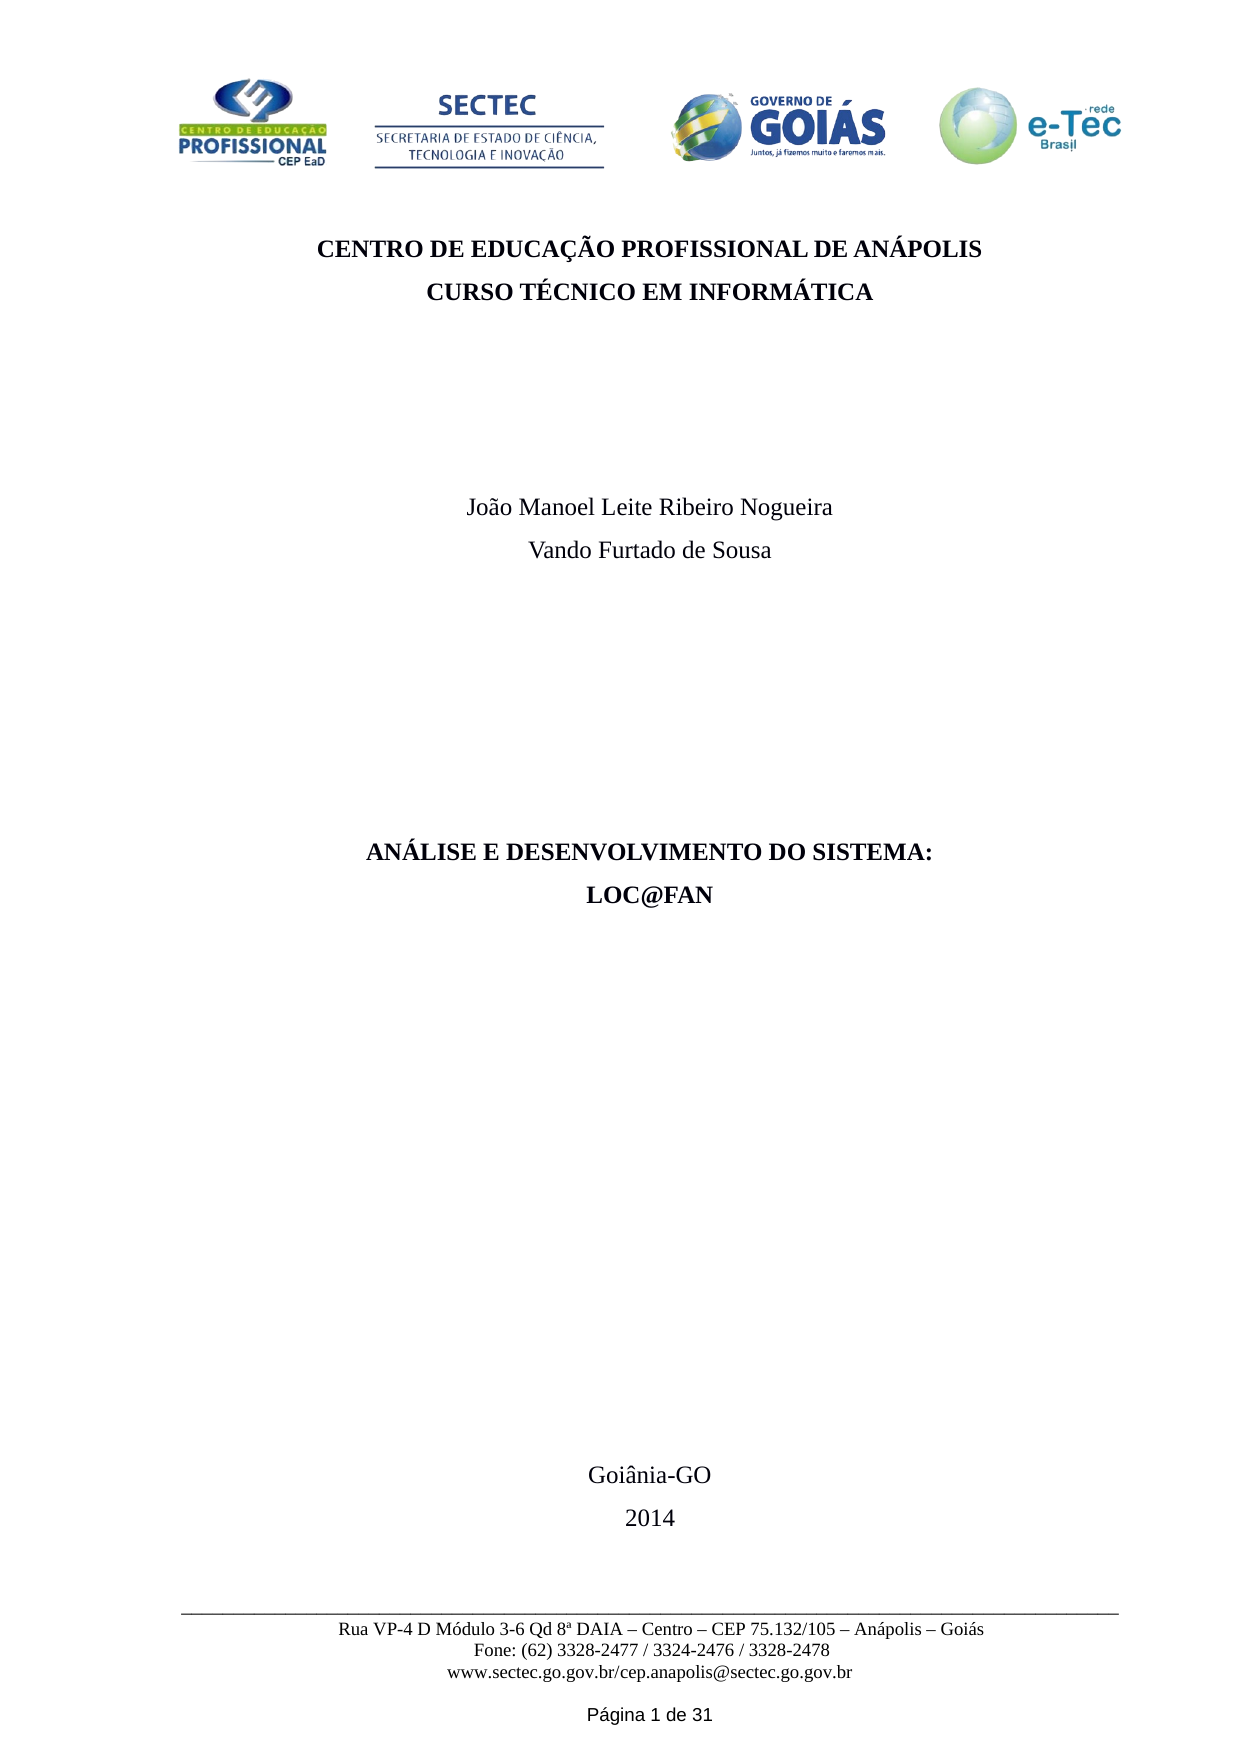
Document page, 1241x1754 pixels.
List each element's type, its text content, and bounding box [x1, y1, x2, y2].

picture [177, 75, 1123, 176]
text Goiânia-GO [177, 1460, 1122, 1489]
text João Manoel Leite Ribeiro Nogueira [177, 492, 1122, 521]
text ANÁLISE E DESENVOLVIMENTO DO SISTEMA: [177, 837, 1122, 866]
text 2014 [177, 1503, 1122, 1532]
text LOC@FAN [177, 881, 1122, 909]
text CURSO TÉCNICO EM INFORMÁTICA [177, 277, 1122, 306]
text CENTRO DE EDUCAÇÃO PROFISSIONAL DE ANÁPOLIS [177, 234, 1122, 262]
text Vando Furtado de Sousa [177, 536, 1122, 564]
